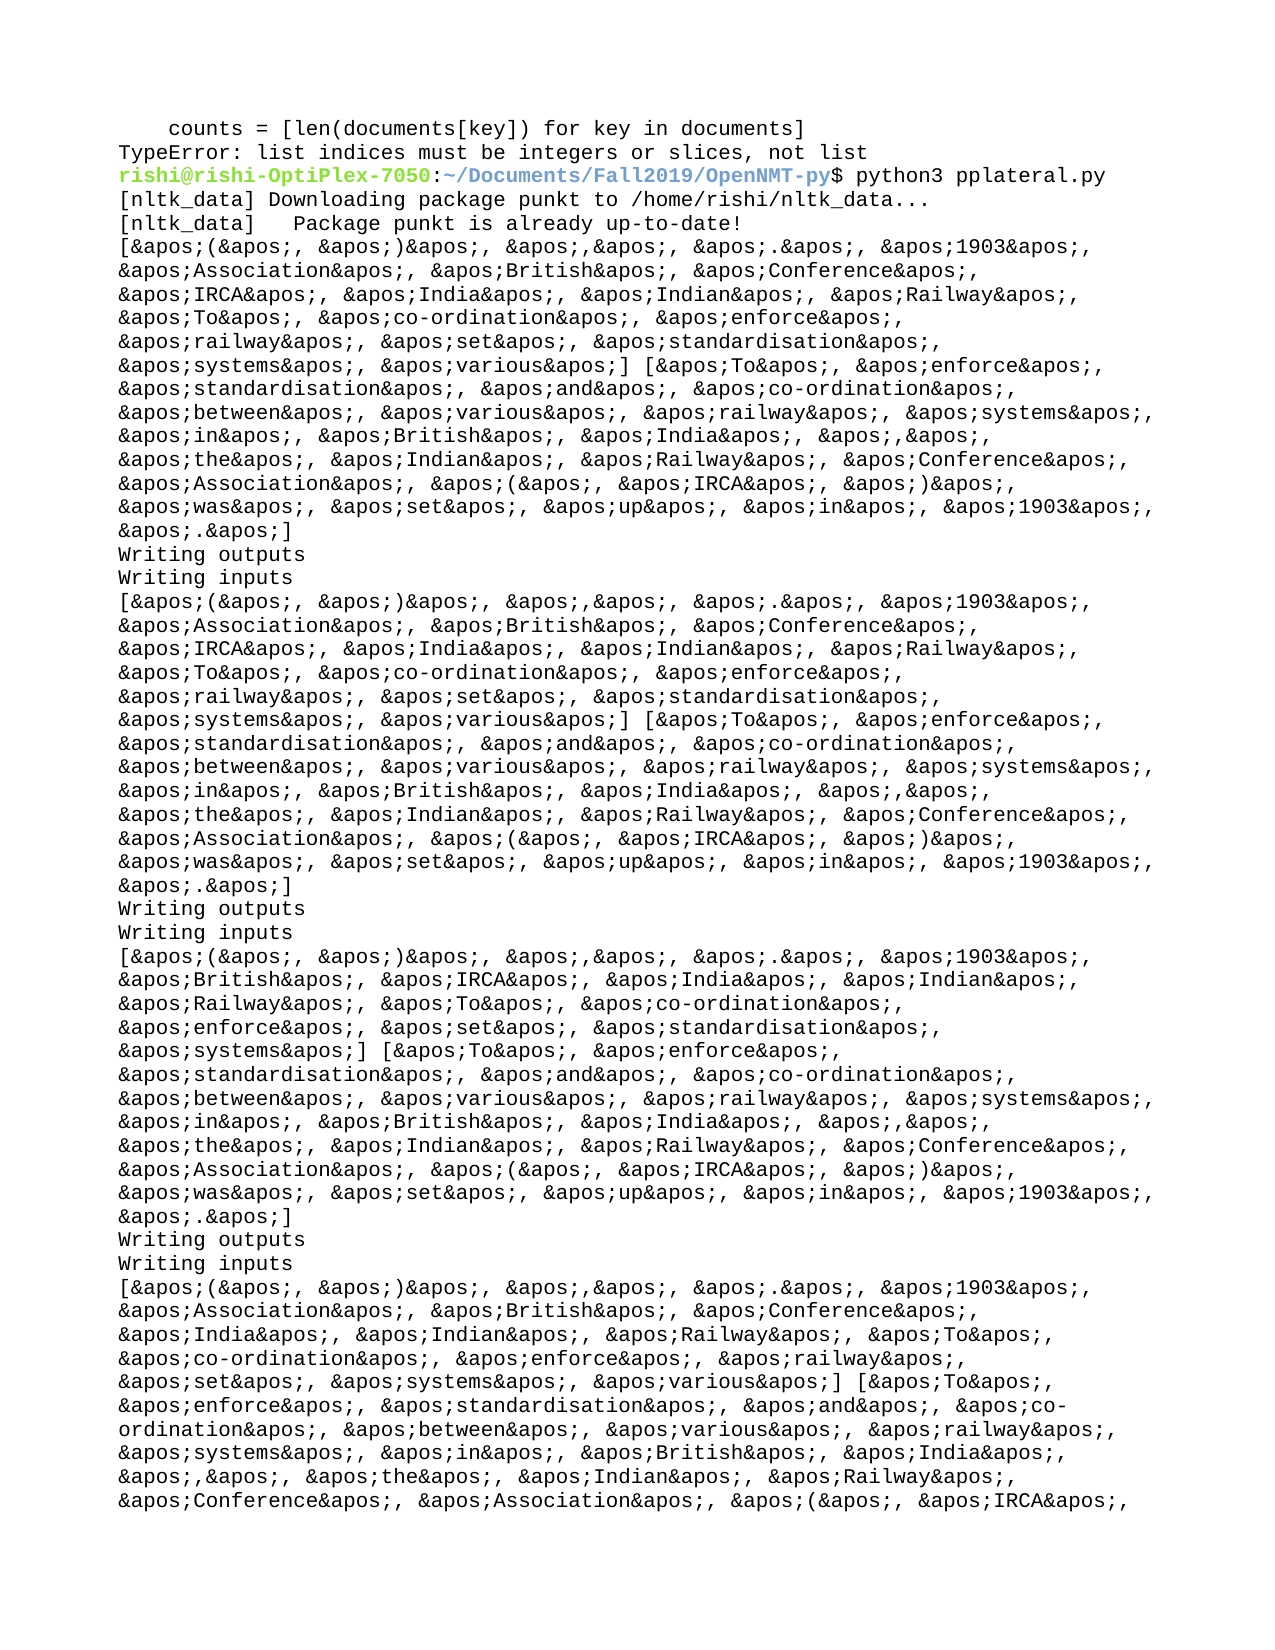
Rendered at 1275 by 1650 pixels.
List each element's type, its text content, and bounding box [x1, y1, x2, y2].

text Writing outputs [118, 898, 1157, 922]
text [&apos;(&apos;, &apos;)&apos;, &apos;,&apos;, &apos;.&apos;, &apos;1903&apos;, &apos;Association&apos;, &apos;British&apos;, &apos;Conference&apos;, &apos;India&apos;, &apos;Indian&apos;, &apos;Railway&apos;, &apos;To&apos;, &apos;co-ordination&apos;, &apos;enforce&apos;, &apos;railway&apos;, &apos;set&apos;, &apos;systems&apos;, &apos;various&apos;] [&apos;To&apos;, &apos;enforce&apos;, &apos;standardisation&apos;, &apos;and&apos;, &apos;co-ordination&apos;, &apos;between&apos;, &apos;various&apos;, &apos;railway&apos;, &apos;systems&apos;, &apos;in&apos;, &apos;British&apos;, &apos;India&apos;, &apos;,&apos;, &apos;the&apos;, &apos;Indian&apos;, &apos;Railway&apos;, &apos;Conference&apos;, &apos;Association&apos;, &apos;(&apos;, &apos;IRCA&apos;, [118, 1277, 1157, 1513]
text counts = [len(documents[key]) for key in documents] [118, 118, 1157, 142]
text Writing inputs [118, 567, 1157, 591]
text rishi@rishi-OptiPlex-7050:~/Documents/Fall2019/OpenNMT-py$ python3 pplateral.py [nltk_data] Downloading package punkt to /home/rishi/nltk_data... [118, 165, 1157, 213]
text Writing inputs [118, 1253, 1157, 1277]
text [&apos;(&apos;, &apos;)&apos;, &apos;,&apos;, &apos;.&apos;, &apos;1903&apos;, &apos;British&apos;, &apos;IRCA&apos;, &apos;India&apos;, &apos;Indian&apos;, &apos;Railway&apos;, &apos;To&apos;, &apos;co-ordination&apos;, &apos;enforce&apos;, &apos;set&apos;, &apos;standardisation&apos;, &apos;systems&apos;] [&apos;To&apos;, &apos;enforce&apos;, &apos;standardisation&apos;, &apos;and&apos;, &apos;co-ordination&apos;, &apos;between&apos;, &apos;various&apos;, &apos;railway&apos;, &apos;systems&apos;, &apos;in&apos;, &apos;British&apos;, &apos;India&apos;, &apos;,&apos;, &apos;the&apos;, &apos;Indian&apos;, &apos;Railway&apos;, &apos;Conference&apos;, &apos;Association&apos;, &apos;(&apos;, &apos;IRCA&apos;, &apos;)&apos;, &apos;was&apos;, &apos;set&apos;, &apos;up&apos;, &apos;in&apos;, &apos;1903&apos;, &apos;.&apos;] [118, 946, 1157, 1229]
text Writing outputs [118, 1229, 1157, 1253]
text TypeError: list indices must be integers or slices, not list [118, 142, 1157, 165]
text [&apos;(&apos;, &apos;)&apos;, &apos;,&apos;, &apos;.&apos;, &apos;1903&apos;, &apos;Association&apos;, &apos;British&apos;, &apos;Conference&apos;, &apos;IRCA&apos;, &apos;India&apos;, &apos;Indian&apos;, &apos;Railway&apos;, &apos;To&apos;, &apos;co-ordination&apos;, &apos;enforce&apos;, &apos;railway&apos;, &apos;set&apos;, &apos;standardisation&apos;, &apos;systems&apos;, &apos;various&apos;] [&apos;To&apos;, &apos;enforce&apos;, &apos;standardisation&apos;, &apos;and&apos;, &apos;co-ordination&apos;, &apos;between&apos;, &apos;various&apos;, &apos;railway&apos;, &apos;systems&apos;, &apos;in&apos;, &apos;British&apos;, &apos;India&apos;, &apos;,&apos;, &apos;the&apos;, &apos;Indian&apos;, &apos;Railway&apos;, &apos;Conference&apos;, &apos;Association&apos;, &apos;(&apos;, &apos;IRCA&apos;, &apos;)&apos;, &apos;was&apos;, &apos;set&apos;, &apos;up&apos;, &apos;in&apos;, &apos;1903&apos;, &apos;.&apos;] [118, 236, 1157, 544]
text [&apos;(&apos;, &apos;)&apos;, &apos;,&apos;, &apos;.&apos;, &apos;1903&apos;, &apos;Association&apos;, &apos;British&apos;, &apos;Conference&apos;, &apos;IRCA&apos;, &apos;India&apos;, &apos;Indian&apos;, &apos;Railway&apos;, &apos;To&apos;, &apos;co-ordination&apos;, &apos;enforce&apos;, &apos;railway&apos;, &apos;set&apos;, &apos;standardisation&apos;, &apos;systems&apos;, &apos;various&apos;] [&apos;To&apos;, &apos;enforce&apos;, &apos;standardisation&apos;, &apos;and&apos;, &apos;co-ordination&apos;, &apos;between&apos;, &apos;various&apos;, &apos;railway&apos;, &apos;systems&apos;, &apos;in&apos;, &apos;British&apos;, &apos;India&apos;, &apos;,&apos;, &apos;the&apos;, &apos;Indian&apos;, &apos;Railway&apos;, &apos;Conference&apos;, &apos;Association&apos;, &apos;(&apos;, &apos;IRCA&apos;, &apos;)&apos;, &apos;was&apos;, &apos;set&apos;, &apos;up&apos;, &apos;in&apos;, &apos;1903&apos;, &apos;.&apos;] [118, 591, 1157, 898]
text Writing inputs [118, 922, 1157, 946]
text [nltk_data] Package punkt is already up-to-date! [118, 213, 1157, 236]
text Writing outputs [118, 544, 1157, 567]
